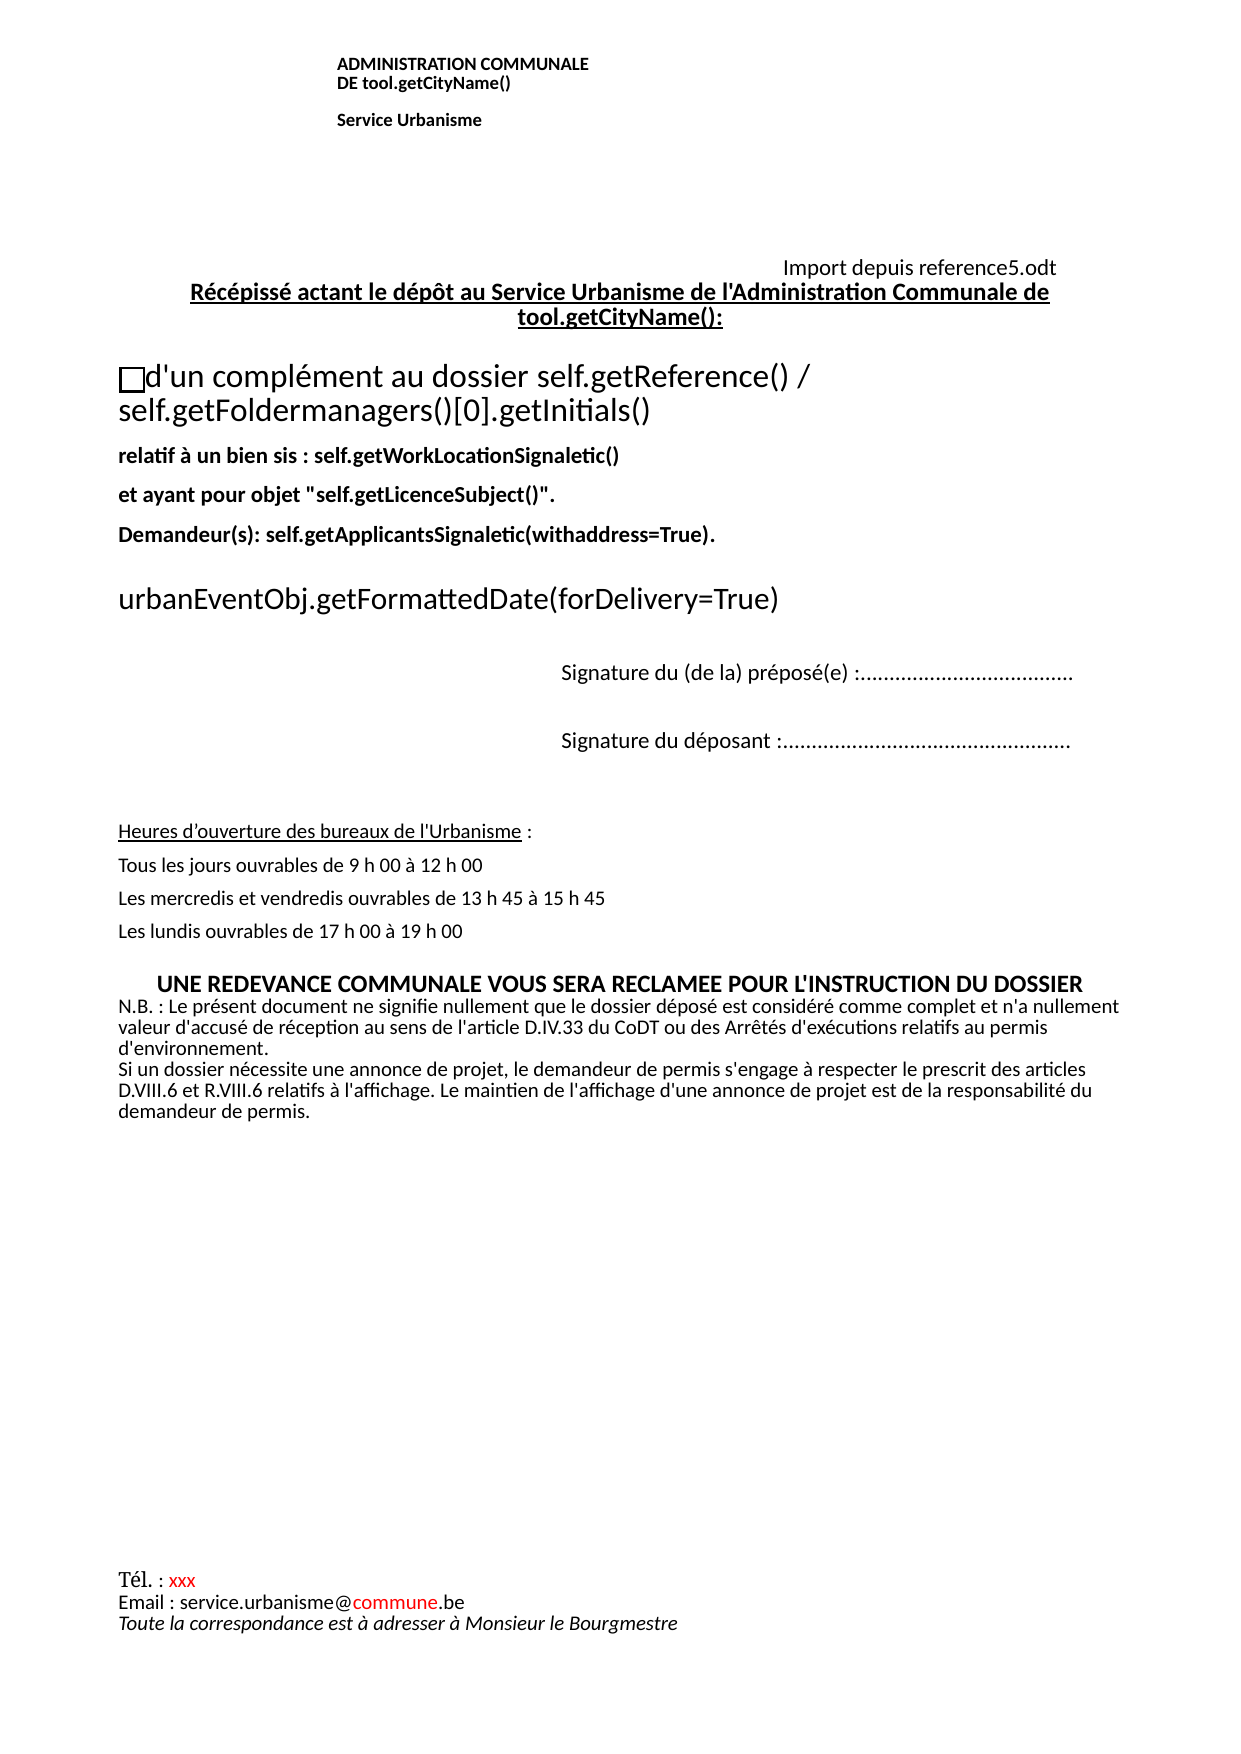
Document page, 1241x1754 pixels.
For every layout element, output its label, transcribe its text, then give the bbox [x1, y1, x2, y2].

text d'un complément au dossier self.getReference() / self.getFoldermanagers()[0].getInitials() [118, 363, 1122, 429]
text UNE REDEVANCE COMMUNALE VOUS SERA RECLAMEE POUR L'INSTRUCTION DU DOSSIER [118, 973, 1122, 998]
table_header [118, 57, 337, 132]
text urbanEventObj.getFormattedDate(forDelivery=True) [118, 586, 1122, 617]
title Récépissé actant le dépôt au Service Urbanisme de l'Administration Communale de tool.getCityName(): [118, 282, 1122, 332]
text Demandeur(s): self.getApplicantsSignaletic(withaddress=True). [118, 525, 1122, 548]
text Signature du déposant :.................................................. [118, 732, 1122, 754]
text Tous les jours ouvrables de 9 h 00 à 12 h 00 [118, 857, 1122, 877]
text Si un dossier nécessite une annonce de projet, le demandeur de permis s'engage à respecter le prescrit des articles D.VIII.6 et R.VIII.6 relatifs à l'affichage. Le maintien de l'affichage d'une annonce de projet est de la responsabilité du demandeur de permis. [118, 1061, 1122, 1123]
table_header ADMINISTRATION COMMUNALE DE tool.getCityName() Service Urbanisme [337, 57, 783, 132]
text Les mercredis et vendredis ouvrables de 13 h 45 à 15 h 45 [118, 890, 1122, 911]
text et ayant pour objet "self.getLicenceSubject()". [118, 486, 1122, 509]
text N.B. : Le présent document ne signifie nullement que le dossier déposé est considéré comme complet et n'a nullement valeur d'accusé de réception au sens de l'article D.IV.33 du CoDT ou des Arrêtés d'exécutions relatifs au permis d'environnement. [118, 998, 1122, 1061]
text relatif à un bien sis : self.getWorkLocationSignaletic() [118, 446, 1122, 469]
text Signature du (de la) préposé(e) :..................................... [118, 663, 1122, 686]
text Les lundis ouvrables de 17 h 00 à 19 h 00 [118, 923, 1122, 944]
text Import depuis reference5.odt [118, 259, 1122, 282]
text Heures d’ouverture des bureaux de l'Urbanisme : [118, 823, 1122, 844]
